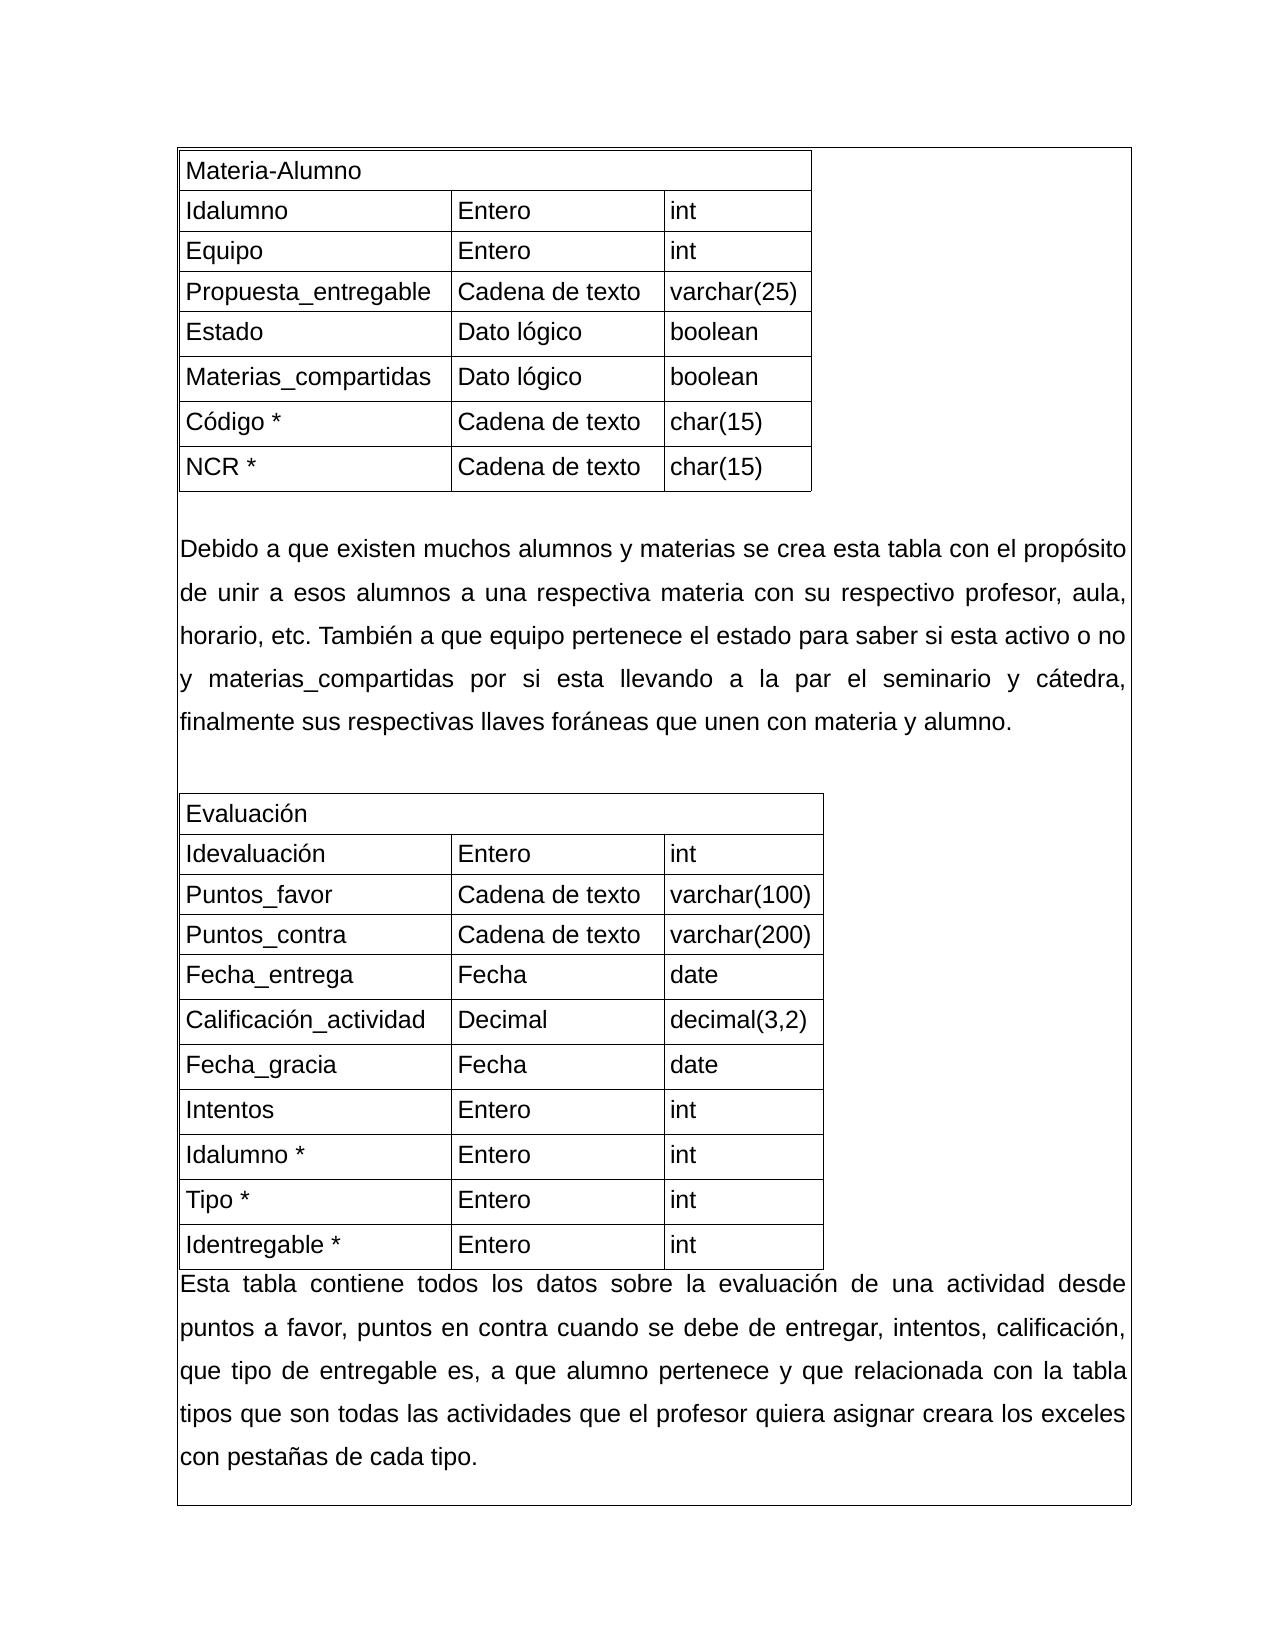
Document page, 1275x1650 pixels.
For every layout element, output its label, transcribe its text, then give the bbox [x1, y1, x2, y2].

table_cell Fecha [452, 955, 664, 999]
table_cell Cadena de texto [452, 875, 664, 914]
table_cell char(15) [665, 447, 811, 491]
table_cell Calificación_actividad [180, 1000, 451, 1044]
table_cell varchar(200) [665, 915, 823, 954]
table_cell Entero [452, 1225, 664, 1269]
table_cell Equipo [180, 232, 451, 271]
table_cell Propuesta_entregable [180, 272, 451, 311]
table_cell boolean [665, 312, 811, 356]
table_header Evaluación [180, 794, 823, 833]
table_cell Fecha_gracia [180, 1045, 451, 1089]
table_cell Cadena de texto [452, 447, 664, 491]
text Esta tabla contiene todos los datos sobre la evaluación de una actividad desde puntos a favor, puntos en contra cuando se debe de entregar, intentos, calificación, que tipo de entregable es, a que alumno pertenece y que relacionada con la tabla tipos que son todas las actividades que el profesor quiera asignar creara los exceles con pestañas de cada tipo. [179, 1269, 1128, 1471]
table_cell int [665, 1180, 823, 1224]
table_cell boolean [665, 357, 811, 401]
table_cell Idevaluación [180, 835, 451, 874]
table_cell Entero [452, 1135, 664, 1179]
text Debido a que existen muchos alumnos y materias se crea esta tabla con el propósito de unir a esos alumnos a una respectiva materia con su respectivo profesor, aula, horario, etc. También a que equipo pertenece el estado para saber si esta activo o no y materias_compartidas por si esta llevando a la par el seminario y cátedra, finalmente sus respectivas llaves foráneas que unen con materia y alumno. [179, 534, 1128, 736]
table_cell varchar(25) [665, 272, 811, 311]
table_cell Cadena de texto [452, 915, 664, 954]
table_cell Entero [452, 1090, 664, 1134]
table_cell NCR * [180, 447, 451, 491]
table_cell Decimal [452, 1000, 664, 1044]
table_cell int [665, 835, 823, 874]
table_cell decimal(3,2) [665, 1000, 823, 1044]
table_cell Entero [452, 835, 664, 874]
table_cell Intentos [180, 1090, 451, 1134]
table_cell Código * [180, 402, 451, 446]
table_cell Idalumno [180, 191, 451, 231]
table_cell Entero [452, 191, 664, 231]
table_cell Materias_compartidas [180, 357, 451, 401]
table_cell Idalumno * [180, 1135, 451, 1179]
table_cell Entero [452, 1180, 664, 1224]
table_cell int [665, 191, 811, 231]
table_cell date [665, 1045, 823, 1089]
table_cell int [665, 1090, 823, 1134]
table_cell int [665, 232, 811, 271]
table_cell Puntos_contra [180, 915, 451, 954]
table_cell char(15) [665, 402, 811, 446]
table_cell Cadena de texto [452, 272, 664, 311]
table_cell int [665, 1135, 823, 1179]
table_cell date [665, 955, 823, 999]
table_cell Puntos_favor [180, 875, 451, 914]
table_cell Tipo * [180, 1180, 451, 1224]
table_cell Entero [452, 232, 664, 271]
table_cell Dato lógico [452, 312, 664, 356]
table_cell Dato lógico [452, 357, 664, 401]
table_cell varchar(100) [665, 875, 823, 914]
table_cell Fecha [452, 1045, 664, 1089]
table_cell int [665, 1225, 823, 1269]
table_cell Estado [180, 312, 451, 356]
table_header Materia-Alumno [180, 151, 811, 190]
table_cell Fecha_entrega [180, 955, 451, 999]
table_cell Cadena de texto [452, 402, 664, 446]
table_cell Identregable * [180, 1225, 451, 1269]
